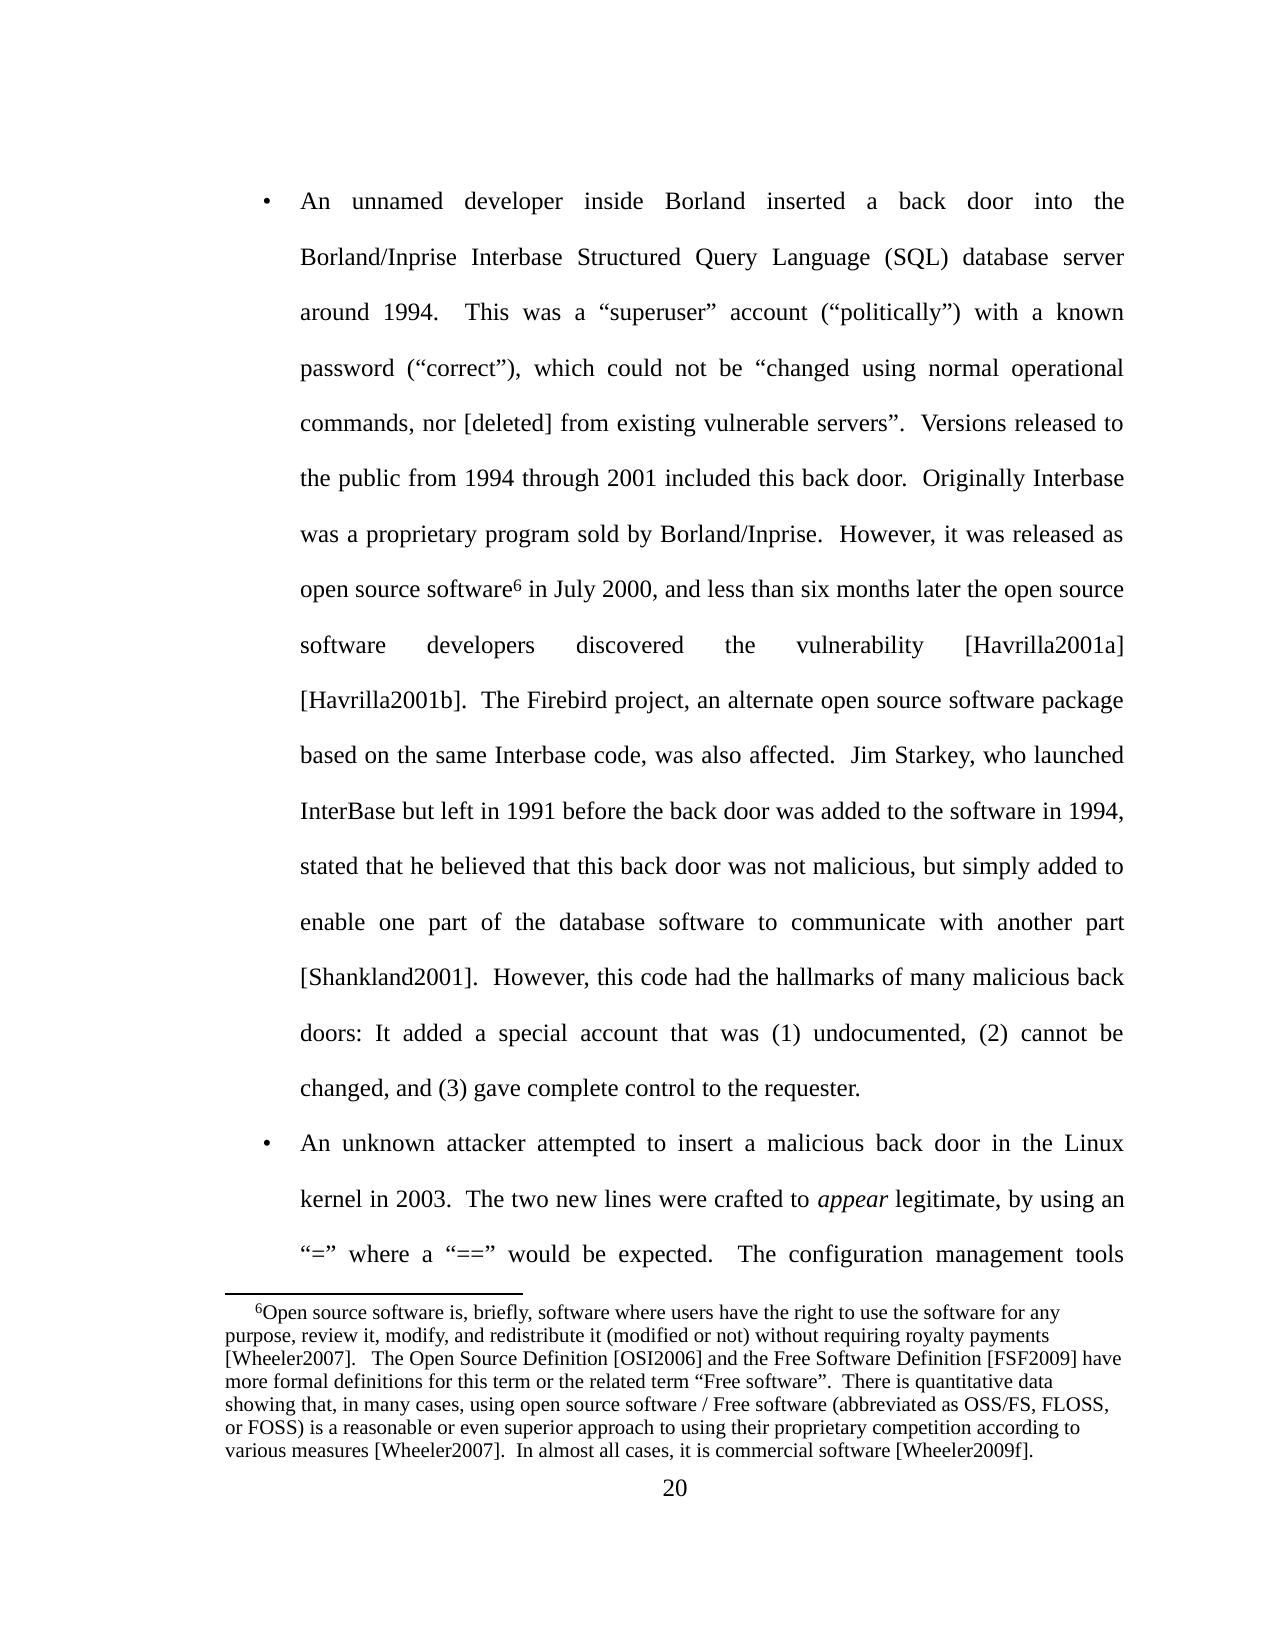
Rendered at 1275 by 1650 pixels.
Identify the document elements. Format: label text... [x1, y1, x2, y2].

list An unnamed developer inside Borland inserted a back door into the Borland/Inprise Interbase Structured Query Language (SQL) database server around 1994. This was a “superuser” account (“politically”) with a known password (“correct”), which could not be “changed using normal operational commands, nor [deleted] from existing vulnerable servers”. Versions released to the public from 1994 through 2001 included this back door. Originally Interbase was a proprietary program sold by Borland/Inprise. However, it was released as open source software in July 2000, and less than six months later the open source software developers discovered the vulnerability [Havrilla2001a] [Havrilla2001b]. The Firebird project, an alternate open source software package based on the same Interbase code, was also affected. Jim Starkey, who launched InterBase but left in 1991 before the back door was added to the software in 1994, stated that he believed that this back door was not malicious, but simply added to enable one part of the database software to communicate with another part [Shankland2001]. However, this code had the hallmarks of many malicious back doors: It added a special account that was (1) undocumented, (2) cannot be changed, and (3) gave complete control to the requester. [262, 187, 1125, 1102]
list Open source software is, briefly, software where users have the right to use the software for any purpose, review it, modify, and redistribute it (modified or not) without requiring royalty payments [Wheeler2007]. The Open Source Definition [OSI2006] and the Free Software Definition [FSF2009] have more formal definitions for this term or the related term “Free software”. There is quantitative data showing that, in many cases, using open source software / Free software (abbreviated as OSS/FS, FLOSS, or FOSS) is a reasonable or even superior approach to using their proprietary competition according to various measures [Wheeler2007]. In almost all cases, it is commercial software [Wheeler2009f]. [225, 1301, 1125, 1462]
list An unknown attacker attempted to insert a malicious back door in the Linux kernel in 2003. The two new lines were crafted to appear legitimate, by using an “=” where a “==” would be expected. The configuration management tools [262, 1129, 1125, 1268]
